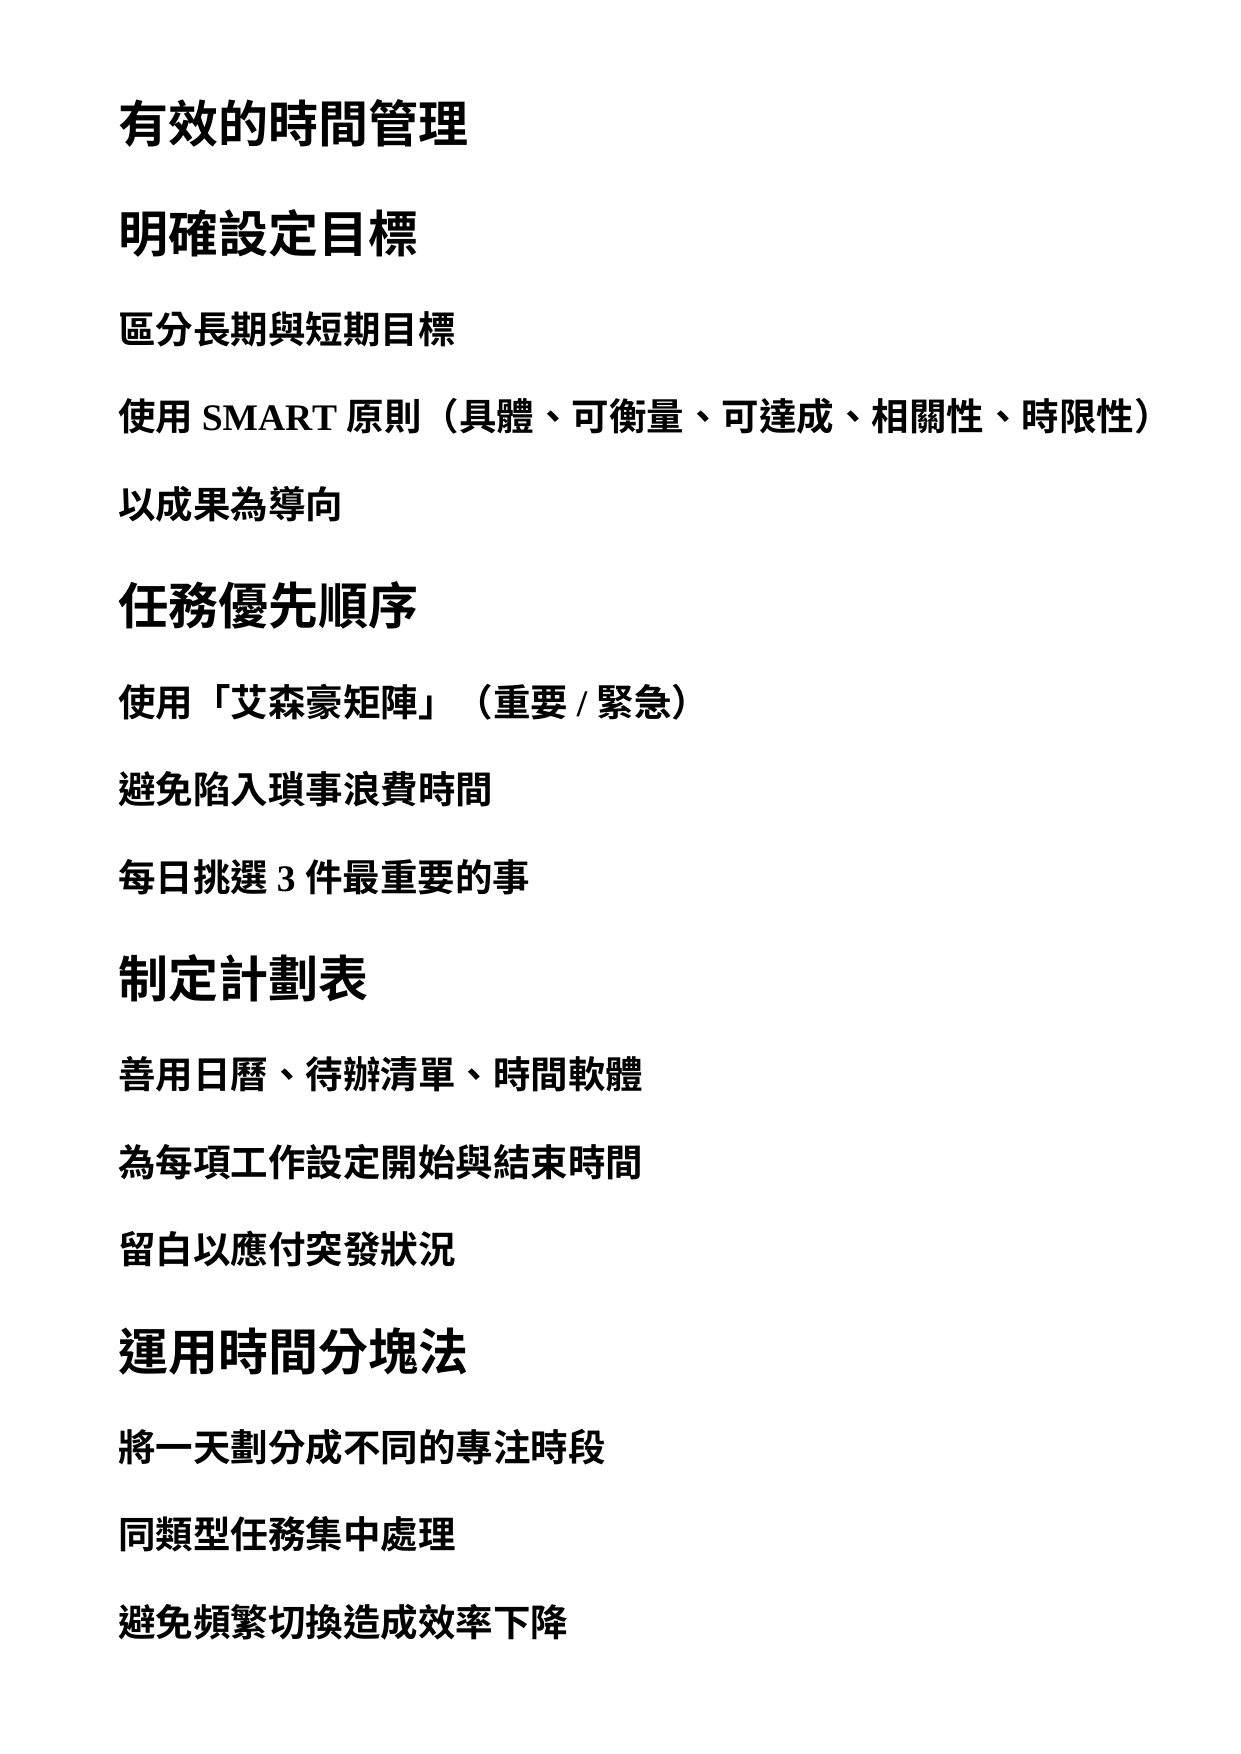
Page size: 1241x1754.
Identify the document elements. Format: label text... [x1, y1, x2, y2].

subtitle 避免陷入瑣事浪費時間 [118, 760, 1181, 814]
subtitle 避免頻繁切換造成效率下降 [118, 1593, 1181, 1647]
subtitle 將一天劃分成不同的專注時段 [118, 1418, 1181, 1472]
subtitle 善用日曆、待辦清單、時間軟體 [118, 1045, 1181, 1099]
subtitle 以成果為導向 [118, 475, 1181, 529]
subtitle 制定計劃表 [118, 939, 1181, 1012]
subtitle 有效的時間管理 [118, 84, 1181, 156]
subtitle 使用「艾森豪矩陣」（重要 / 緊急） [118, 672, 1181, 727]
subtitle 為每項工作設定開始與結束時間 [118, 1133, 1181, 1187]
subtitle 留白以應付突發狀況 [118, 1220, 1181, 1274]
subtitle 同類型任務集中處理 [118, 1505, 1181, 1560]
subtitle 明確設定目標 [118, 194, 1181, 266]
subtitle 任務優先順序 [118, 567, 1181, 639]
subtitle 使用 SMART 原則（具體、可衡量、可達成、相關性、時限性） [118, 387, 1181, 442]
subtitle 每日挑選 3 件最重要的事 [118, 848, 1181, 902]
subtitle 運用時間分塊法 [118, 1312, 1181, 1384]
subtitle 區分長期與短期目標 [118, 300, 1181, 354]
